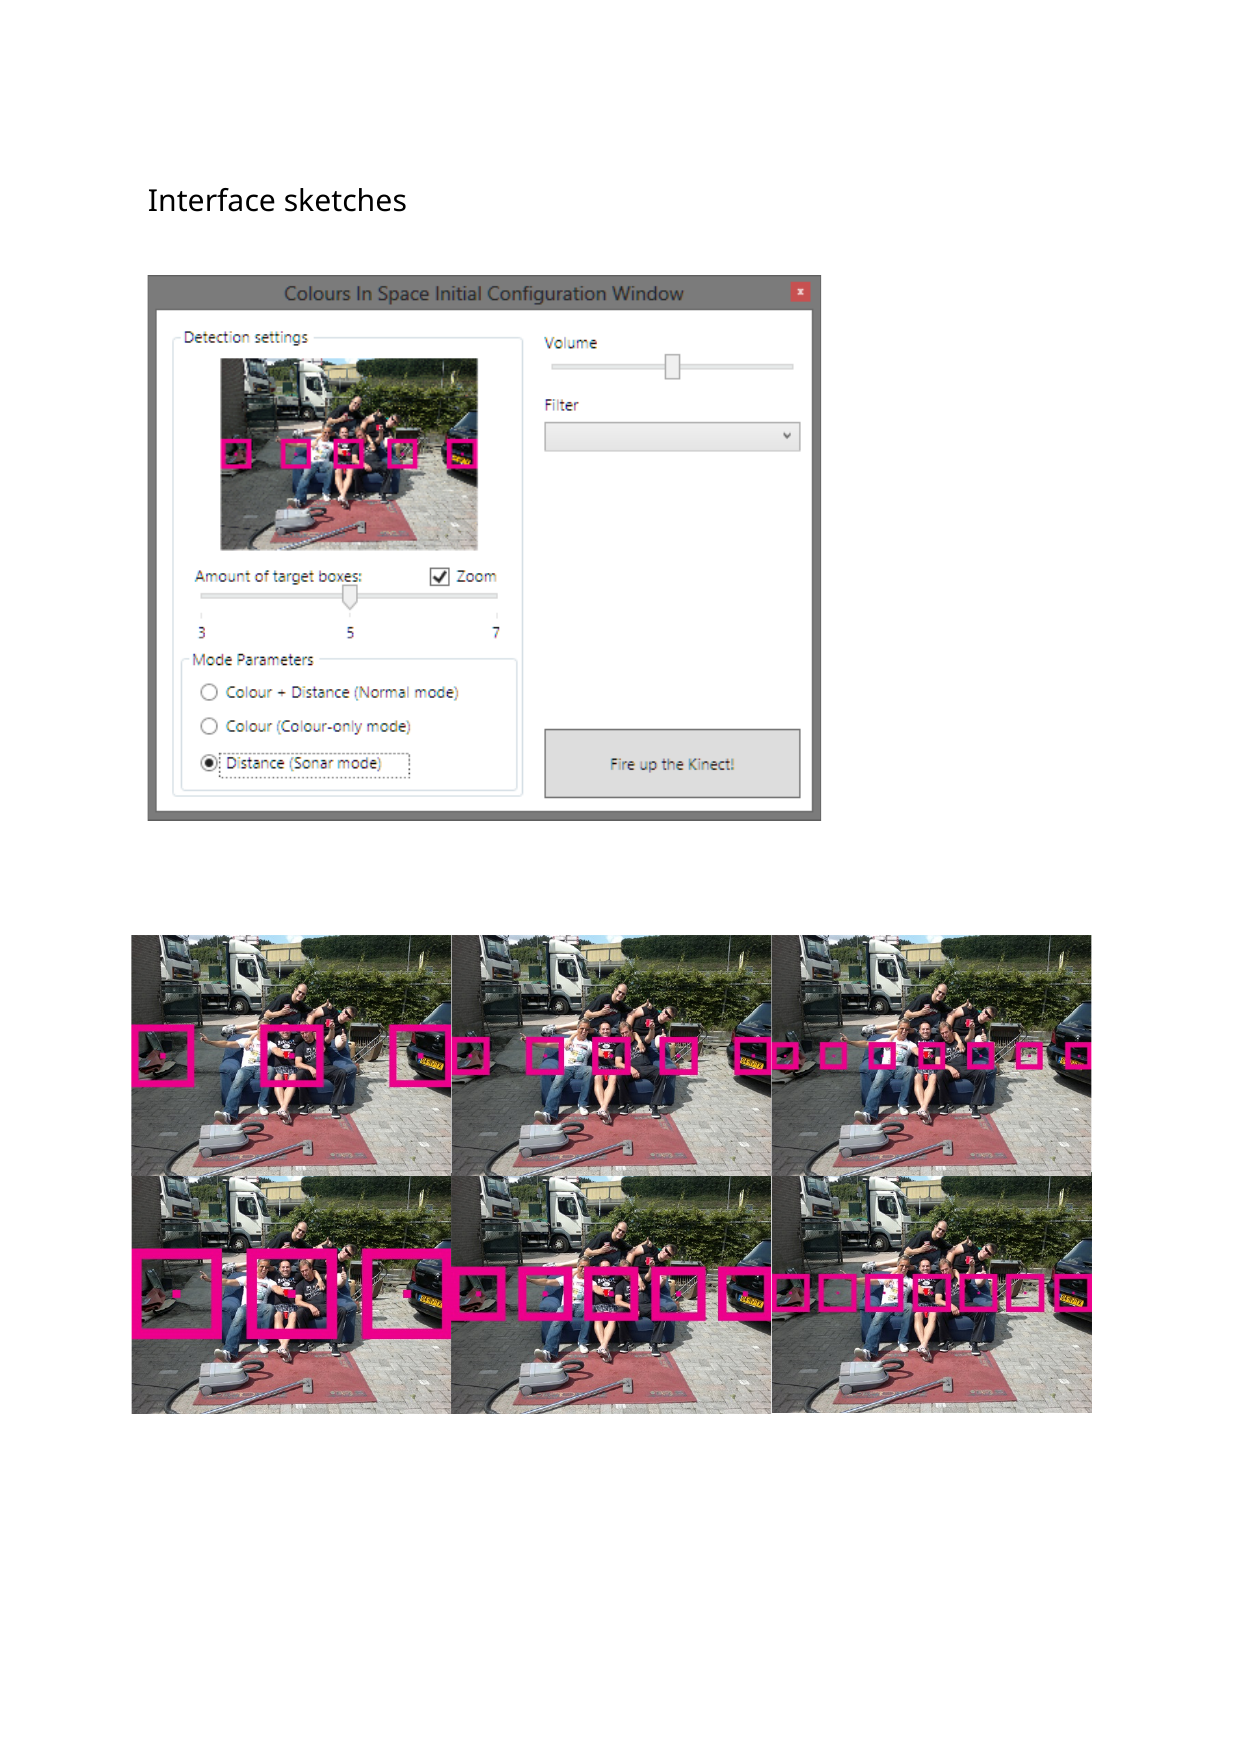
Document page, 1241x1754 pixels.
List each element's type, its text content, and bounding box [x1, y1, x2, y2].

text Interface sketches [148, 179, 1093, 220]
